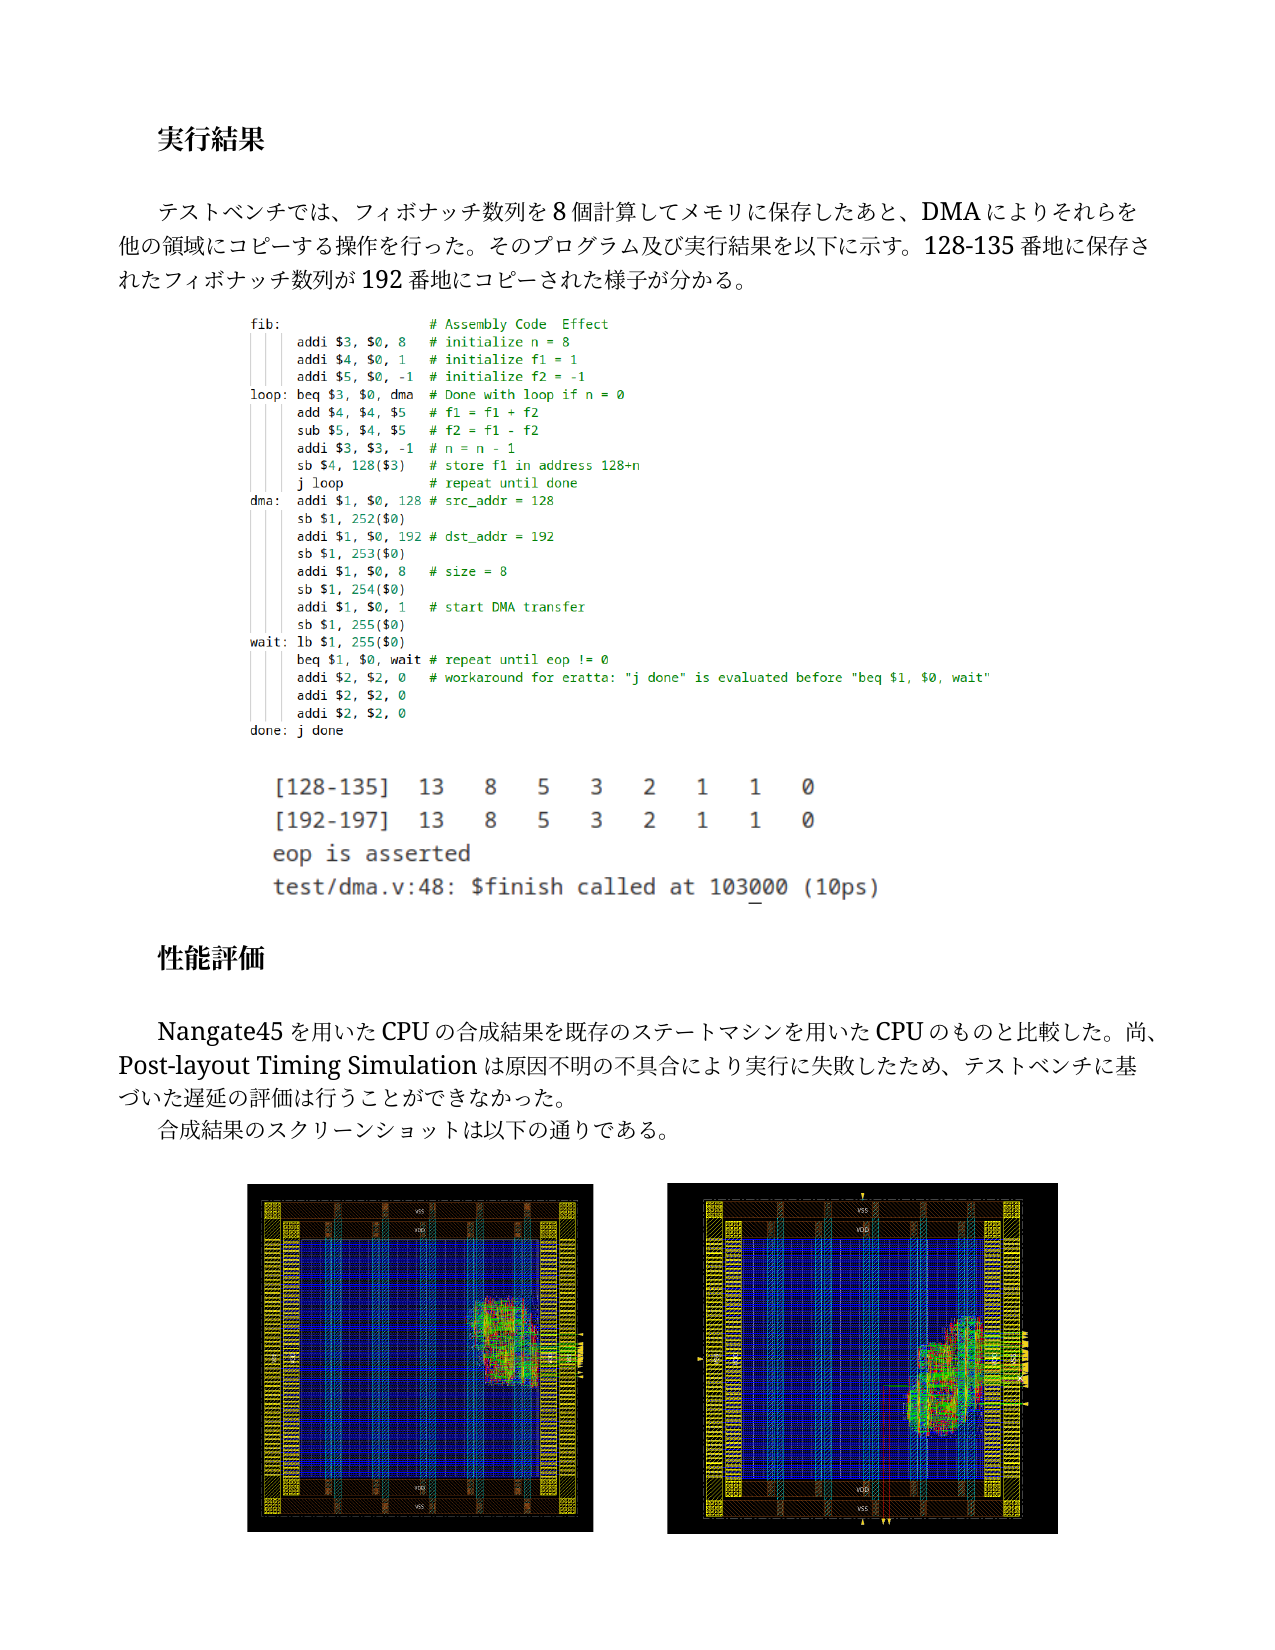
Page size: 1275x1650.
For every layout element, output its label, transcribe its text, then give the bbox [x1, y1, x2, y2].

text テストベンチでは、フィボナッチ数列を8個計算してメモリに保存したあと、DMAによりそれらを他の領域にコピーする操作を行った。そのプログラム及び実行結果を以下に示す。128-135番地に保存されたフィボナッチ数列が192番地にコピーされた様子が分かる。 [118, 194, 1157, 296]
text 性能評価 [118, 937, 1157, 976]
text 実行結果 [118, 118, 1157, 157]
picture [266, 772, 881, 904]
text Nangate45を用いたCPUの合成結果を既存のステートマシンを用いたCPUのものと比較した。尚、Post-layout Timing Simulationは原因不明の不具合により実行に失敗したため、テストベンチに基づいた遅延の評価は行うことができなかった。 [118, 1013, 1157, 1113]
picture [667, 1183, 1058, 1534]
picture [247, 1184, 594, 1532]
text 合成結果のスクリーンショットは以下の通りである。 [118, 1113, 1157, 1144]
picture [241, 312, 995, 739]
